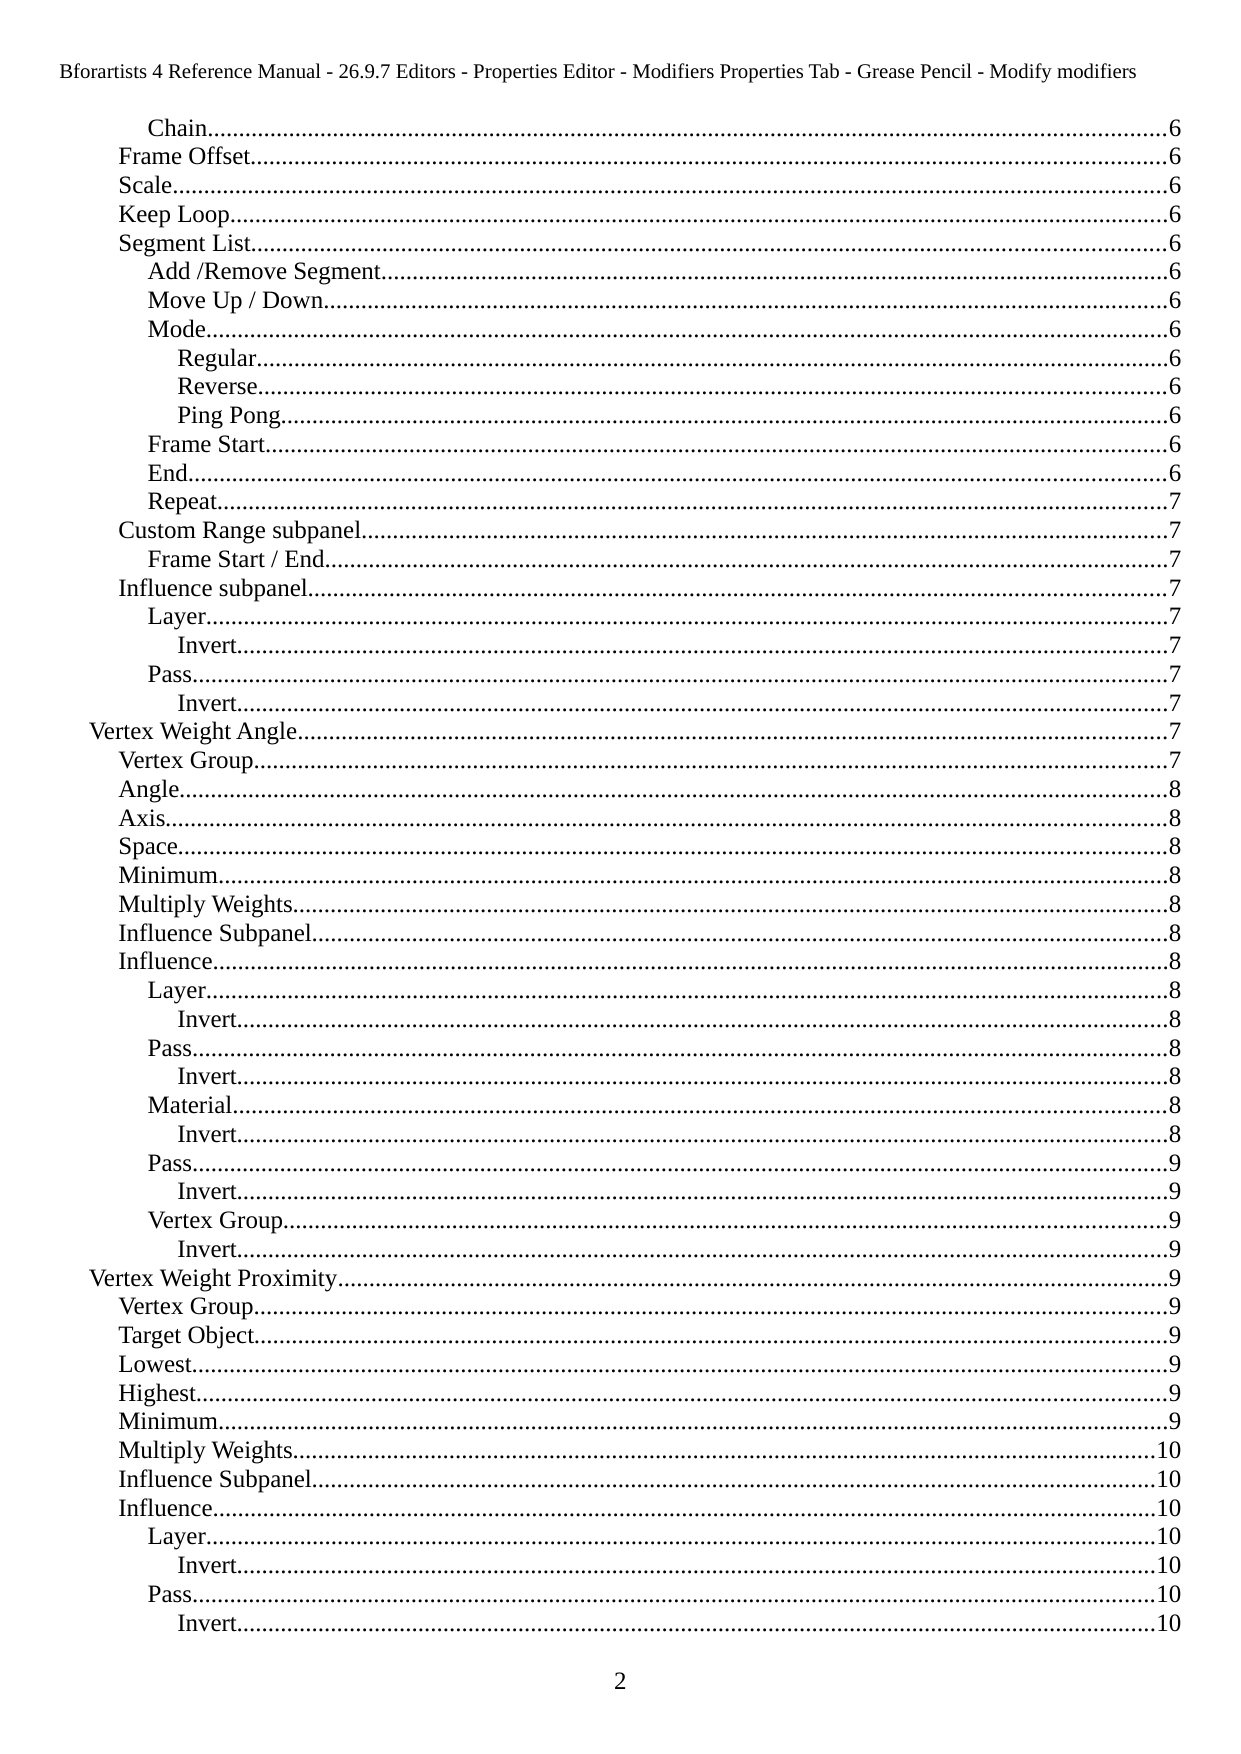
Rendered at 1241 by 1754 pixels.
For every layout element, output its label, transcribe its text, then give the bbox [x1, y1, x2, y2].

text Influence subpanel 7 [118, 573, 1181, 601]
text Invert 9 [177, 1176, 1181, 1205]
text Vertex Group 7 [118, 745, 1181, 774]
text Axis 8 [118, 803, 1181, 831]
text Invert 8 [177, 1119, 1181, 1148]
text Add /Remove Segment 6 [147, 256, 1181, 285]
text Pass 8 [147, 1033, 1181, 1061]
text Vertex Weight Proximity 9 [88, 1263, 1181, 1291]
text Material 8 [147, 1090, 1181, 1119]
text Multiply Weights 10 [118, 1435, 1181, 1464]
text Multiply Weights 8 [118, 889, 1181, 918]
text Invert 8 [177, 1004, 1181, 1033]
text Pass 9 [147, 1148, 1181, 1176]
text Invert 8 [177, 1061, 1181, 1090]
text Influence Subpanel 8 [118, 918, 1181, 946]
text Layer 7 [147, 601, 1181, 630]
text Invert 7 [177, 630, 1181, 659]
text Mode 6 [147, 314, 1181, 343]
text Invert 10 [177, 1550, 1181, 1579]
text Minimum 9 [118, 1406, 1181, 1435]
text Ping Pong 6 [177, 400, 1181, 429]
text Vertex Weight Angle 7 [88, 716, 1181, 745]
text Target Object 9 [118, 1320, 1181, 1349]
text Space 8 [118, 831, 1181, 860]
text Pass 7 [147, 659, 1181, 688]
text Chain 6 [147, 113, 1181, 141]
text Repeat 7 [147, 486, 1181, 515]
text Vertex Group 9 [147, 1205, 1181, 1234]
text Minimum 8 [118, 860, 1181, 889]
text Lowest 9 [118, 1349, 1181, 1378]
text Scale 6 [118, 170, 1181, 199]
text Influence 10 [118, 1493, 1181, 1521]
text Frame Offset 6 [118, 141, 1181, 170]
text Segment List 6 [118, 228, 1181, 256]
text Influence Subpanel 10 [118, 1464, 1181, 1493]
text Layer 10 [147, 1521, 1181, 1550]
text Move Up / Down 6 [147, 285, 1181, 314]
text Frame Start 6 [147, 429, 1181, 458]
text Keep Loop 6 [118, 199, 1181, 228]
text Reverse 6 [177, 371, 1181, 400]
text End 6 [147, 458, 1181, 486]
text Regular 6 [177, 343, 1181, 371]
text Invert 9 [177, 1234, 1181, 1263]
text Invert 7 [177, 688, 1181, 716]
text Invert 10 [177, 1608, 1181, 1636]
text Layer 8 [147, 975, 1181, 1004]
text Pass 10 [147, 1579, 1181, 1608]
text Influence 8 [118, 946, 1181, 975]
text Highest 9 [118, 1378, 1181, 1406]
text Vertex Group 9 [118, 1291, 1181, 1320]
text Frame Start / End 7 [147, 544, 1181, 573]
text Angle 8 [118, 774, 1181, 803]
text Custom Range subpanel 7 [118, 515, 1181, 544]
